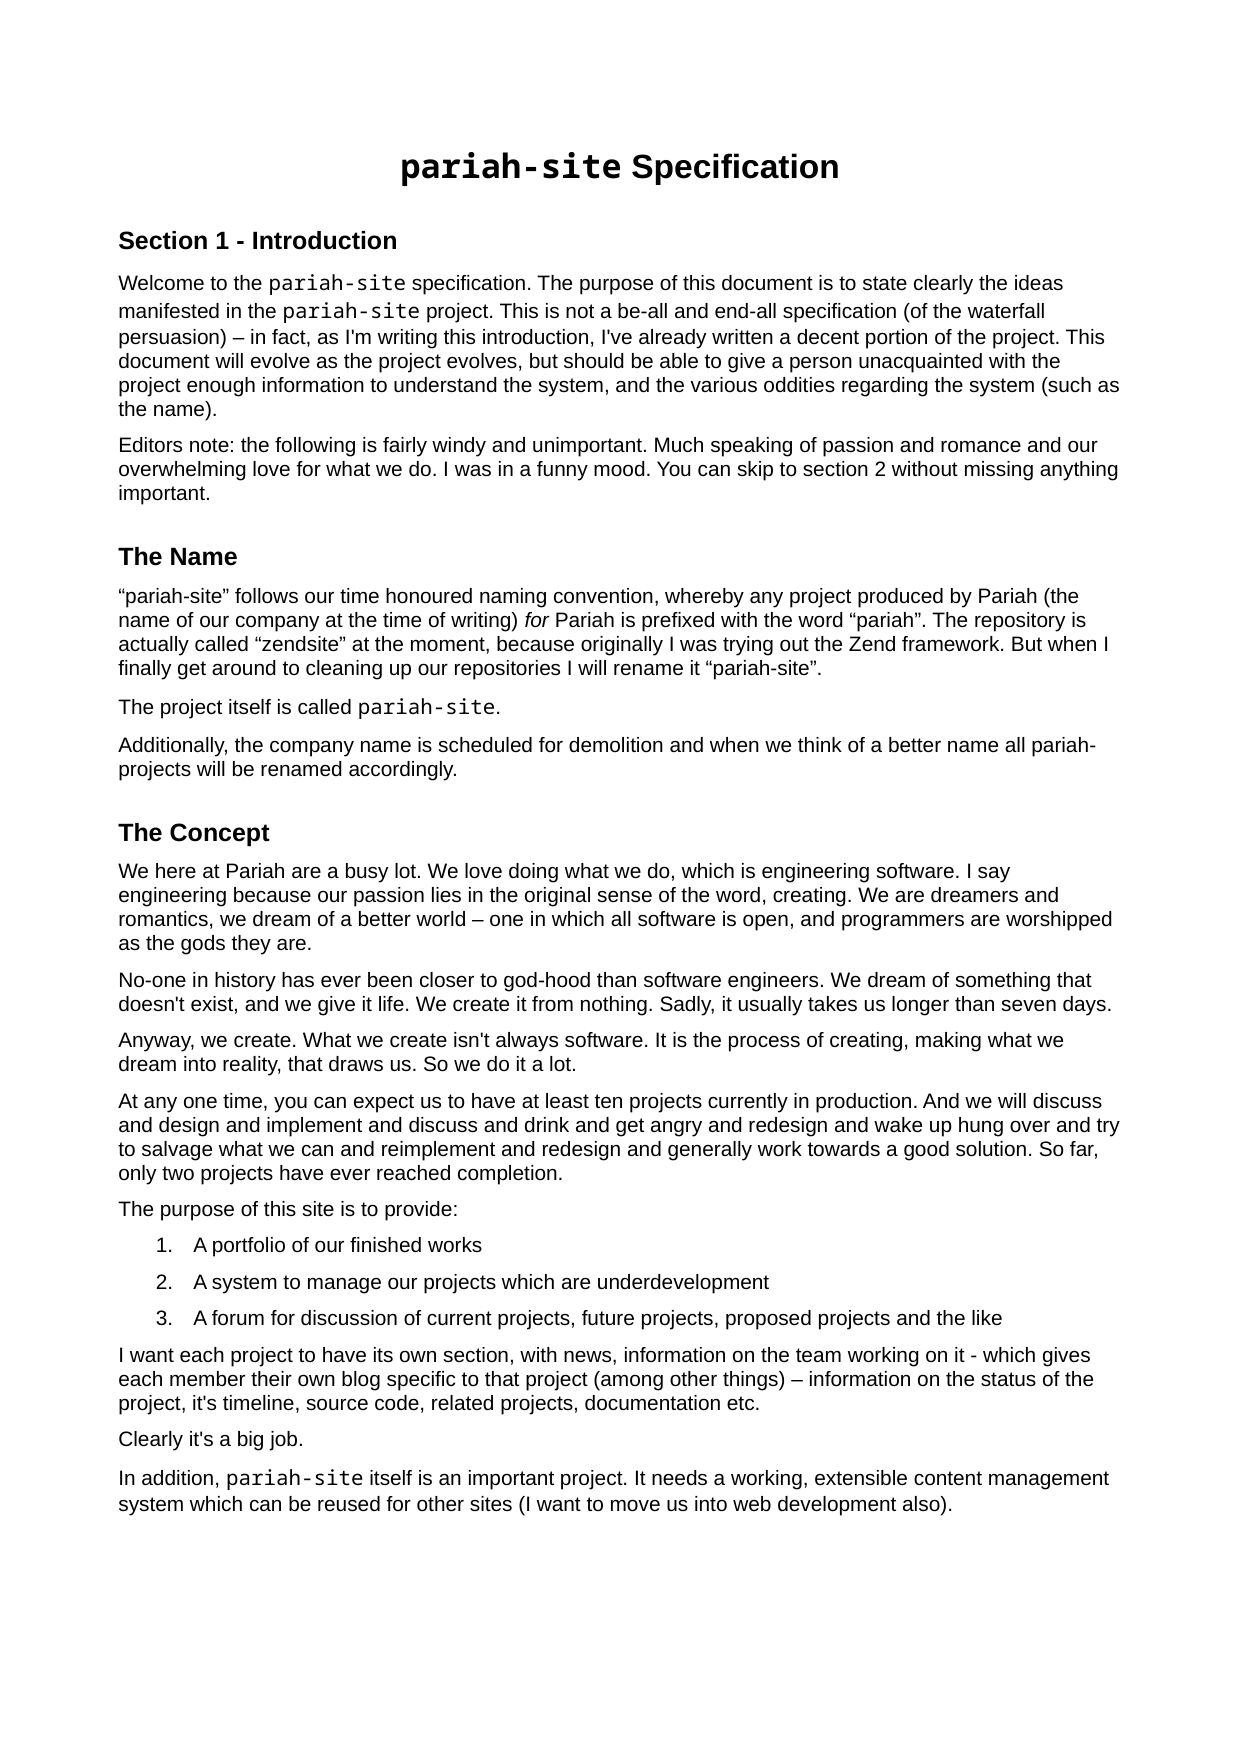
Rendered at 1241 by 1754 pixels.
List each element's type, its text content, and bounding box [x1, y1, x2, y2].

subtitle pariah-site Specification [118, 143, 1122, 189]
text Welcome to the pariah-site specification. The purpose of this document is to state clearly the ideas manifested in the pariah-site project. This is not a be-all and end-all specification (of the waterfall persuasion) – in fact, as I'm writing this introduction, I've already written a decent portion of the project. This document will evolve as the project evolves, but should be able to give a person unacquainted with the project enough information to understand the system, and the various oddities regarding the system (such as the name). [118, 268, 1122, 420]
text Additionally, the company name is scheduled for demolition and when we think of a better name all pariah- projects will be renamed accordingly. [118, 733, 1122, 781]
subtitle The Name [118, 542, 1122, 571]
text We here at Pariah are a busy lot. We love doing what we do, which is engineering software. I say engineering because our passion lies in the original sense of the word, creating. We are dreamers and romantics, we dream of a better world – one in which all software is open, and programmers are worshipped as the gods they are. [118, 859, 1122, 955]
text Anyway, we create. What we create isn't always software. It is the process of creating, making what we dream into reality, that draws us. So we do it a lot. [118, 1028, 1122, 1076]
text I want each project to have its own section, with news, information on the team working on it - which gives each member their own blog specific to that project (among other things) – information on the status of the project, it's timeline, source code, related projects, documentation etc. [118, 1343, 1122, 1414]
text No-one in history has ever been closer to god-hood than software engineers. We dream of something that doesn't exist, and we give it life. We create it from nothing. Sadly, it usually takes us longer than seven days. [118, 968, 1122, 1016]
text The purpose of this site is to provide: [118, 1197, 1122, 1221]
text At any one time, you can expect us to have at least ten projects currently in production. And we will discuss and design and implement and discuss and drink and get angry and redesign and wake up hung over and try to salvage what we can and reimplement and redesign and generally work towards a good solution. So far, only two projects have ever reached completion. [118, 1088, 1122, 1184]
text Clearly it's a big job. [118, 1427, 1122, 1451]
text Editors note: the following is fairly windy and unimportant. Much speaking of passion and romance and our overwhelming love for what we do. I was in a funny mood. You can skip to section 2 without missing anything important. [118, 433, 1122, 505]
text The project itself is called pariah-site. [118, 692, 1122, 720]
list A system to manage our projects which are underdevelopment [156, 1270, 1122, 1294]
list A forum for discussion of current projects, future projects, proposed projects and the like [156, 1306, 1122, 1330]
subtitle Section 1 - Introduction [118, 226, 1122, 255]
subtitle The Concept [118, 818, 1122, 847]
list A portfolio of our finished works [156, 1233, 1122, 1257]
text “pariah-site” follows our time honoured naming convention, whereby any project produced by Pariah (the name of our company at the time of writing) for Pariah is prefixed with the word “pariah”. The repository is actually called “zendsite” at the moment, because originally I was trying out the Zend framework. But when I finally get around to cleaning up our repositories I will rename it “pariah-site”. [118, 583, 1122, 679]
text In addition, pariah-site itself is an important project. It needs a working, extensible content management system which can be reused for other sites (I want to move us into web development also). [118, 1463, 1122, 1516]
